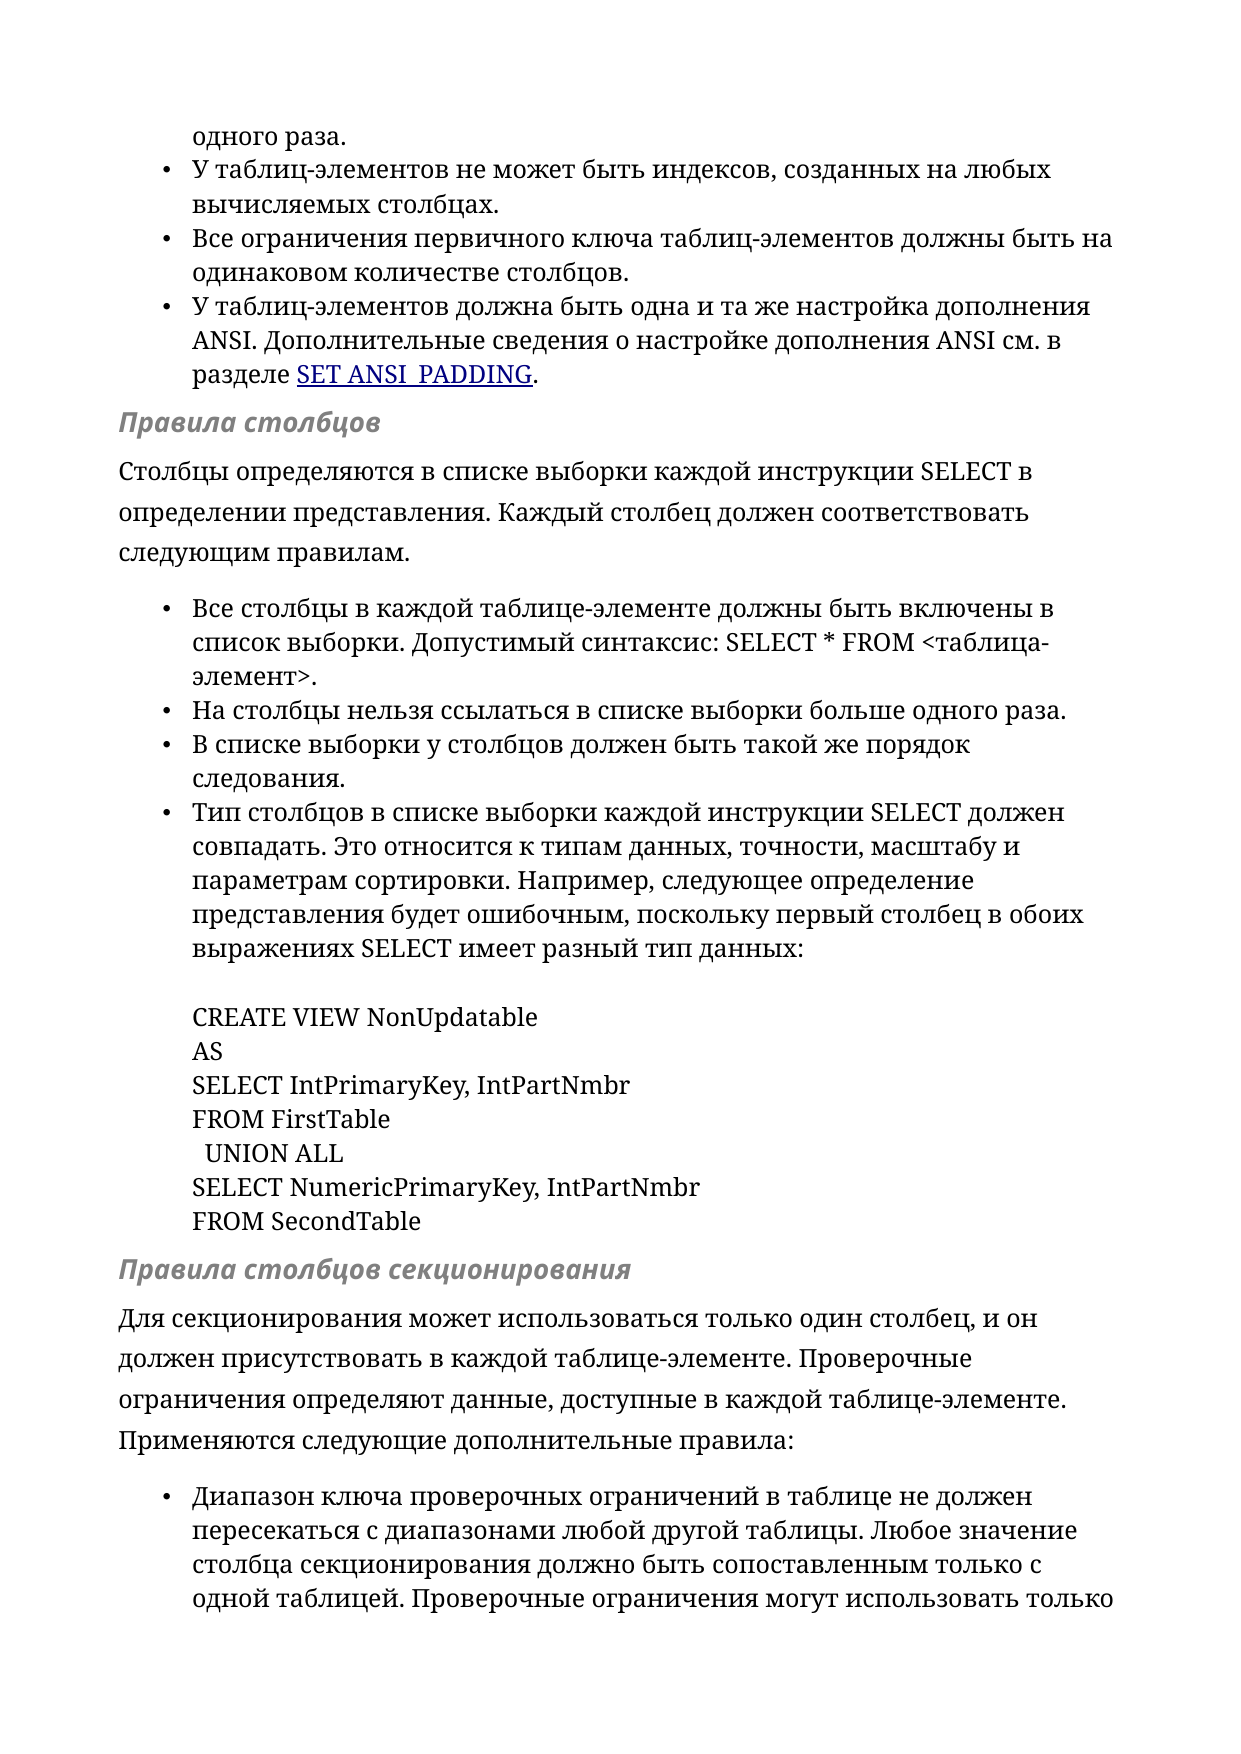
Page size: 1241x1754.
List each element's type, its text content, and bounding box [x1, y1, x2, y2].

list FROM SecondTable [162, 1203, 1122, 1238]
list Все ограничения первичного ключа таблиц-элементов должны быть на одинаковом количестве столбцов. [162, 220, 1122, 288]
list В списке выборки у столбцов должен быть такой же порядок следования. [162, 727, 1122, 795]
list AS [162, 1033, 1122, 1067]
list одного раза. [162, 118, 1122, 152]
subtitle Правила столбцов [118, 403, 1122, 441]
list SELECT NumericPrimaryKey, IntPartNmbr [162, 1169, 1122, 1203]
list SELECT IntPrimaryKey, IntPartNmbr [162, 1067, 1122, 1101]
list Все столбцы в каждой таблице-элементе должны быть включены в список выборки. Допустимый синтаксис: SELECT * FROM <таблица-элемент>. [162, 590, 1122, 693]
list На столбцы нельзя ссылаться в списке выборки больше одного раза. [162, 693, 1122, 727]
list Диапазон ключа проверочных ограничений в таблице не должен пересекаться с диапазонами любой другой таблицы. Любое значение столбца секционирования должно быть сопоставленным только с одной таблицей. Проверочные ограничения могут использовать только [162, 1478, 1122, 1614]
list UNION ALL [162, 1135, 1122, 1169]
list FROM FirstTable [162, 1101, 1122, 1135]
text Столбцы определяются в списке выборки каждой инструкции SELECT в определении представления. Каждый столбец должен соответствовать следующим правилам. [118, 453, 1122, 569]
list У таблиц-элементов не может быть индексов, созданных на любых вычисляемых столбцах. [162, 152, 1122, 220]
subtitle Правила столбцов секционирования [118, 1250, 1122, 1288]
text Для секционирования может использоваться только один столбец, и он должен присутствовать в каждой таблице-элементе. Проверочные ограничения определяют данные, доступные в каждой таблице-элементе. Применяются следующие дополнительные правила: [118, 1300, 1122, 1457]
list Тип столбцов в списке выборки каждой инструкции SELECT должен совпадать. Это относится к типам данных, точности, масштабу и параметрам сортировки. Например, следующее определение представления будет ошибочным, поскольку первый столбец в обоих выражениях SELECT имеет разный тип данных: [162, 795, 1122, 965]
list У таблиц-элементов должна быть одна и та же настройка дополнения ANSI. Дополнительные сведения о настройке дополнения ANSI см. в разделе SET ANSI_PADDING. [162, 288, 1122, 391]
list CREATE VIEW NonUpdatable [162, 999, 1122, 1033]
